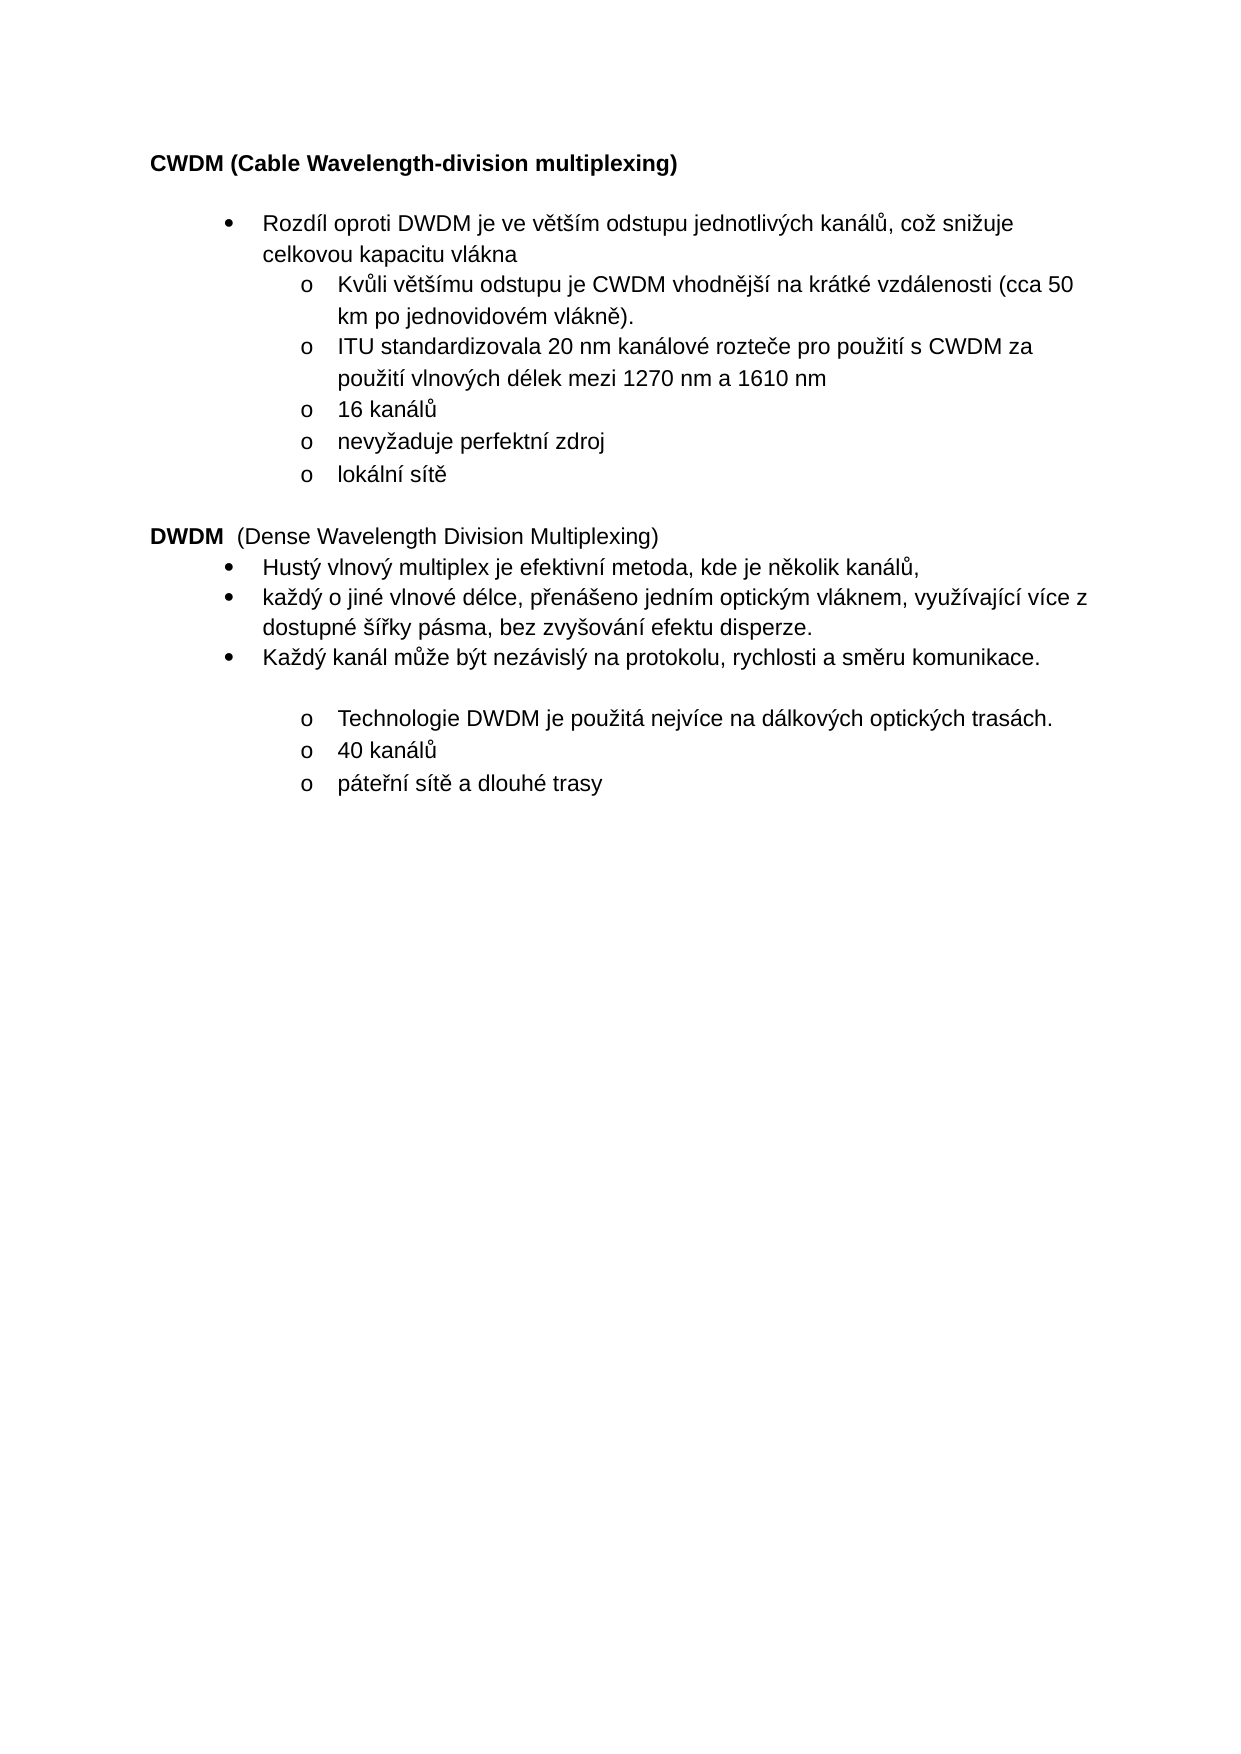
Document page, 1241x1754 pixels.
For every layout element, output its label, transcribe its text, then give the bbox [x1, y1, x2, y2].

list páteřní sítě a dlouhé trasy [300, 769, 1090, 798]
list Technologie DWDM je použitá nejvíce na dálkových optických trasách. [300, 704, 1090, 733]
text CWDM (Cable Wavelength-division multiplexing) [150, 150, 1090, 176]
text DWDM (Dense Wavelength Division Multiplexing) [150, 523, 1090, 550]
list Kvůli většímu odstupu je CWDM vhodnější na krátké vzdálenosti (cca 50 km po jednovidovém vlákně). [300, 271, 1090, 329]
list nevyžaduje perfektní zdroj [300, 428, 1090, 456]
list každý o jiné vlnové délce, přenášeno jedním optickým vláknem, využívající více z dostupné šířky pásma, bez zvyšování efektu disperze. [225, 584, 1090, 640]
list lokální sítě [300, 461, 1090, 489]
list Každý kanál může být nezávislý na protokolu, rychlosti a směru komunikace. [225, 644, 1090, 671]
list ITU standardizovala 20 nm kanálové rozteče pro použití s CWDM za použití vlnových délek mezi 1270 nm a 1610 nm [300, 333, 1090, 392]
list 16 kanálů [300, 396, 1090, 424]
list Rozdíl oproti DWDM je ve větším odstupu jednotlivých kanálů, což snižuje celkovou kapacitu vlákna [225, 210, 1090, 267]
list Hustý vlnový multiplex je efektivní metoda, kde je několik kanálů, [225, 553, 1090, 580]
list 40 kanálů [300, 737, 1090, 765]
